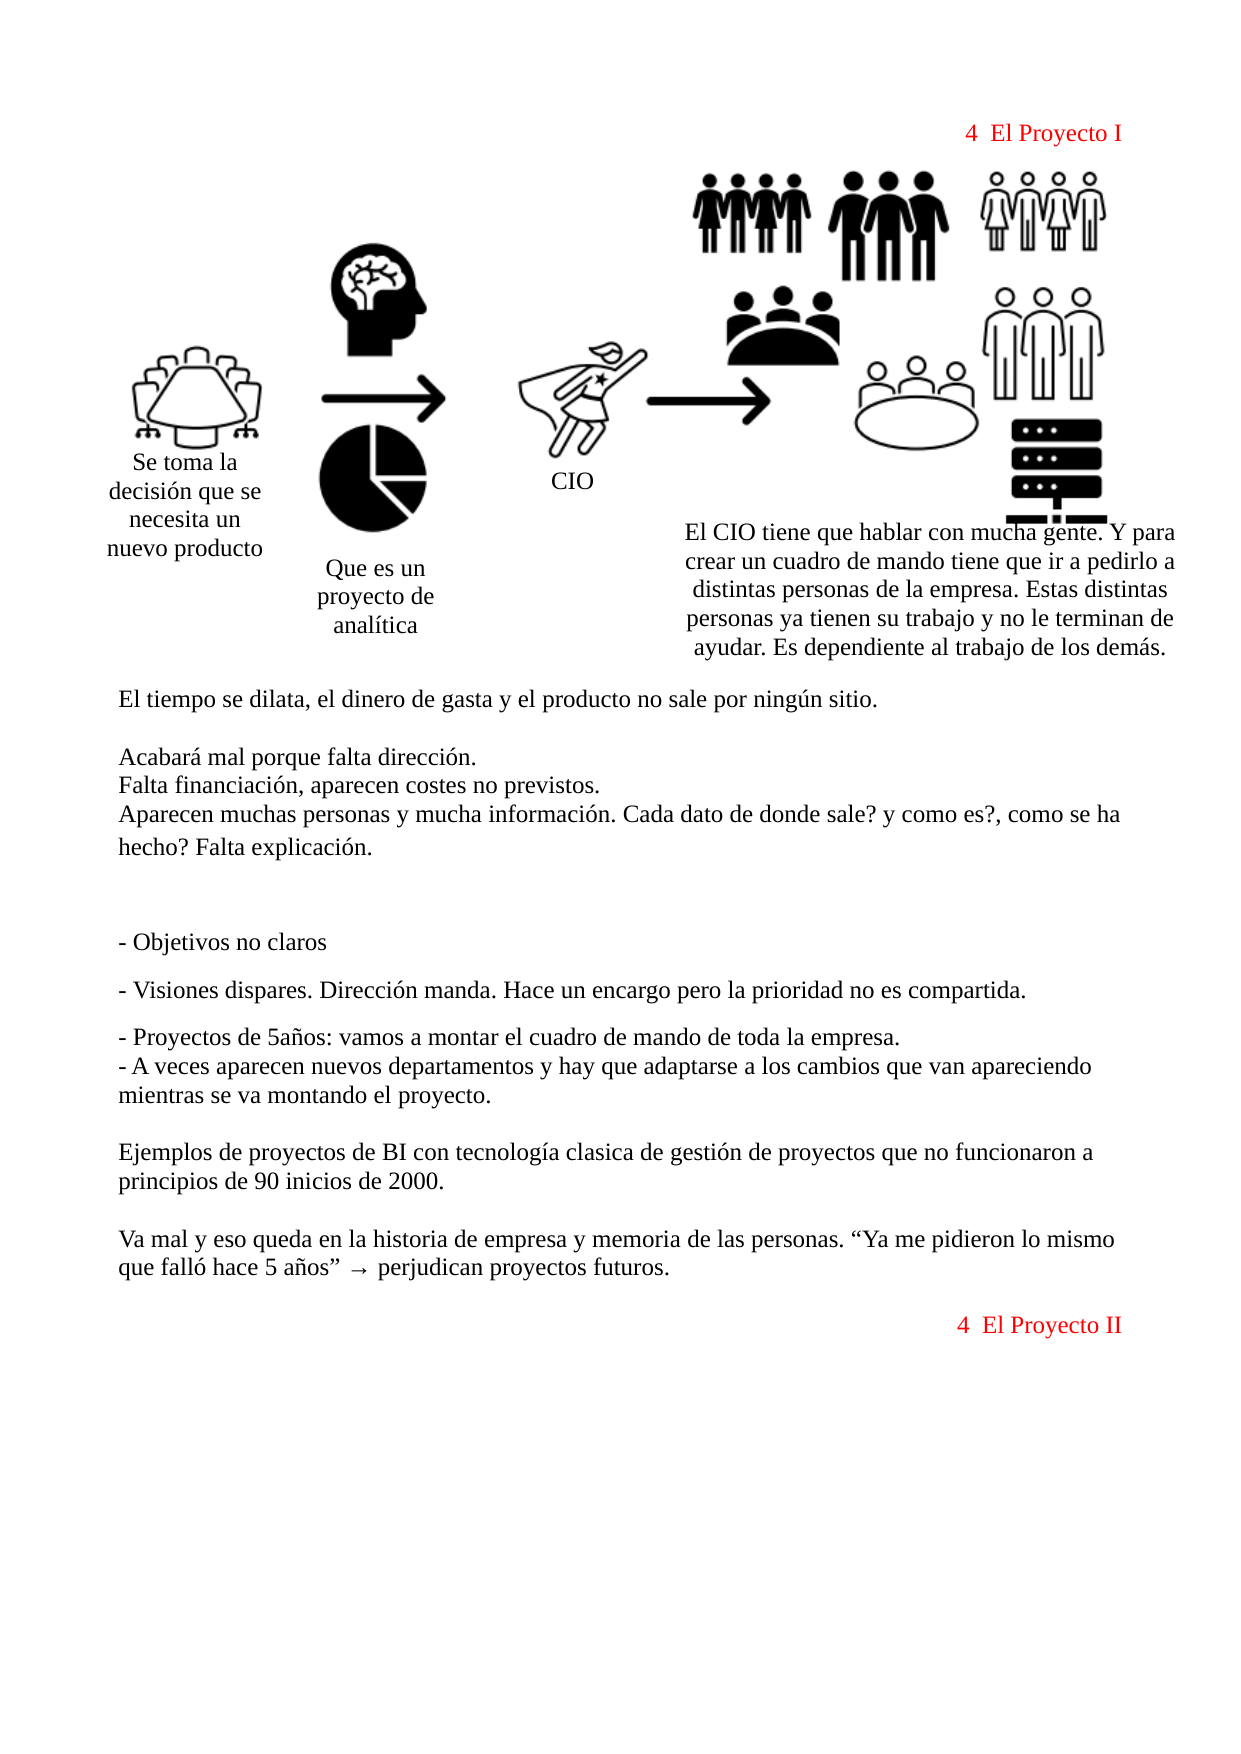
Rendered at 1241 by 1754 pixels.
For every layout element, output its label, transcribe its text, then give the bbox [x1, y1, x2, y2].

text - Proyectos de 5años: vamos a montar el cuadro de mando de toda la empresa. [118, 1022, 1122, 1051]
text - Visiones dispares. Dirección manda. Hace un encargo pero la prioridad no es compartida. [118, 975, 1122, 1004]
text Falta financiación, aparecen costes no previstos. [118, 770, 1122, 799]
picture [118, 162, 1123, 541]
text Aparecen muchas personas y mucha información. Cada dato de donde sale? y como es?, como se ha hecho? Falta explicación. [118, 799, 1122, 861]
text Acabará mal porque falta dirección. [118, 742, 1122, 770]
text Ejemplos de proyectos de BI con tecnología clasica de gestión de proyectos que no funcionaron a principios de 90 inicios de 2000. [118, 1137, 1122, 1195]
text 4 El Proyecto I [118, 118, 1122, 147]
text 4 El Proyecto II [118, 1310, 1122, 1339]
text - Objetivos no claros [118, 927, 1122, 956]
text El tiempo se dilata, el dinero de gasta y el producto no sale por ningún sitio. [118, 684, 1122, 713]
text - A veces aparecen nuevos departamentos y hay que adaptarse a los cambios que van apareciendo mientras se va montando el proyecto. [118, 1051, 1122, 1109]
text Va mal y eso queda en la historia de empresa y memoria de las personas. “Ya me pidieron lo mismo que falló hace 5 años” → perjudican proyectos futuros. [118, 1224, 1122, 1281]
